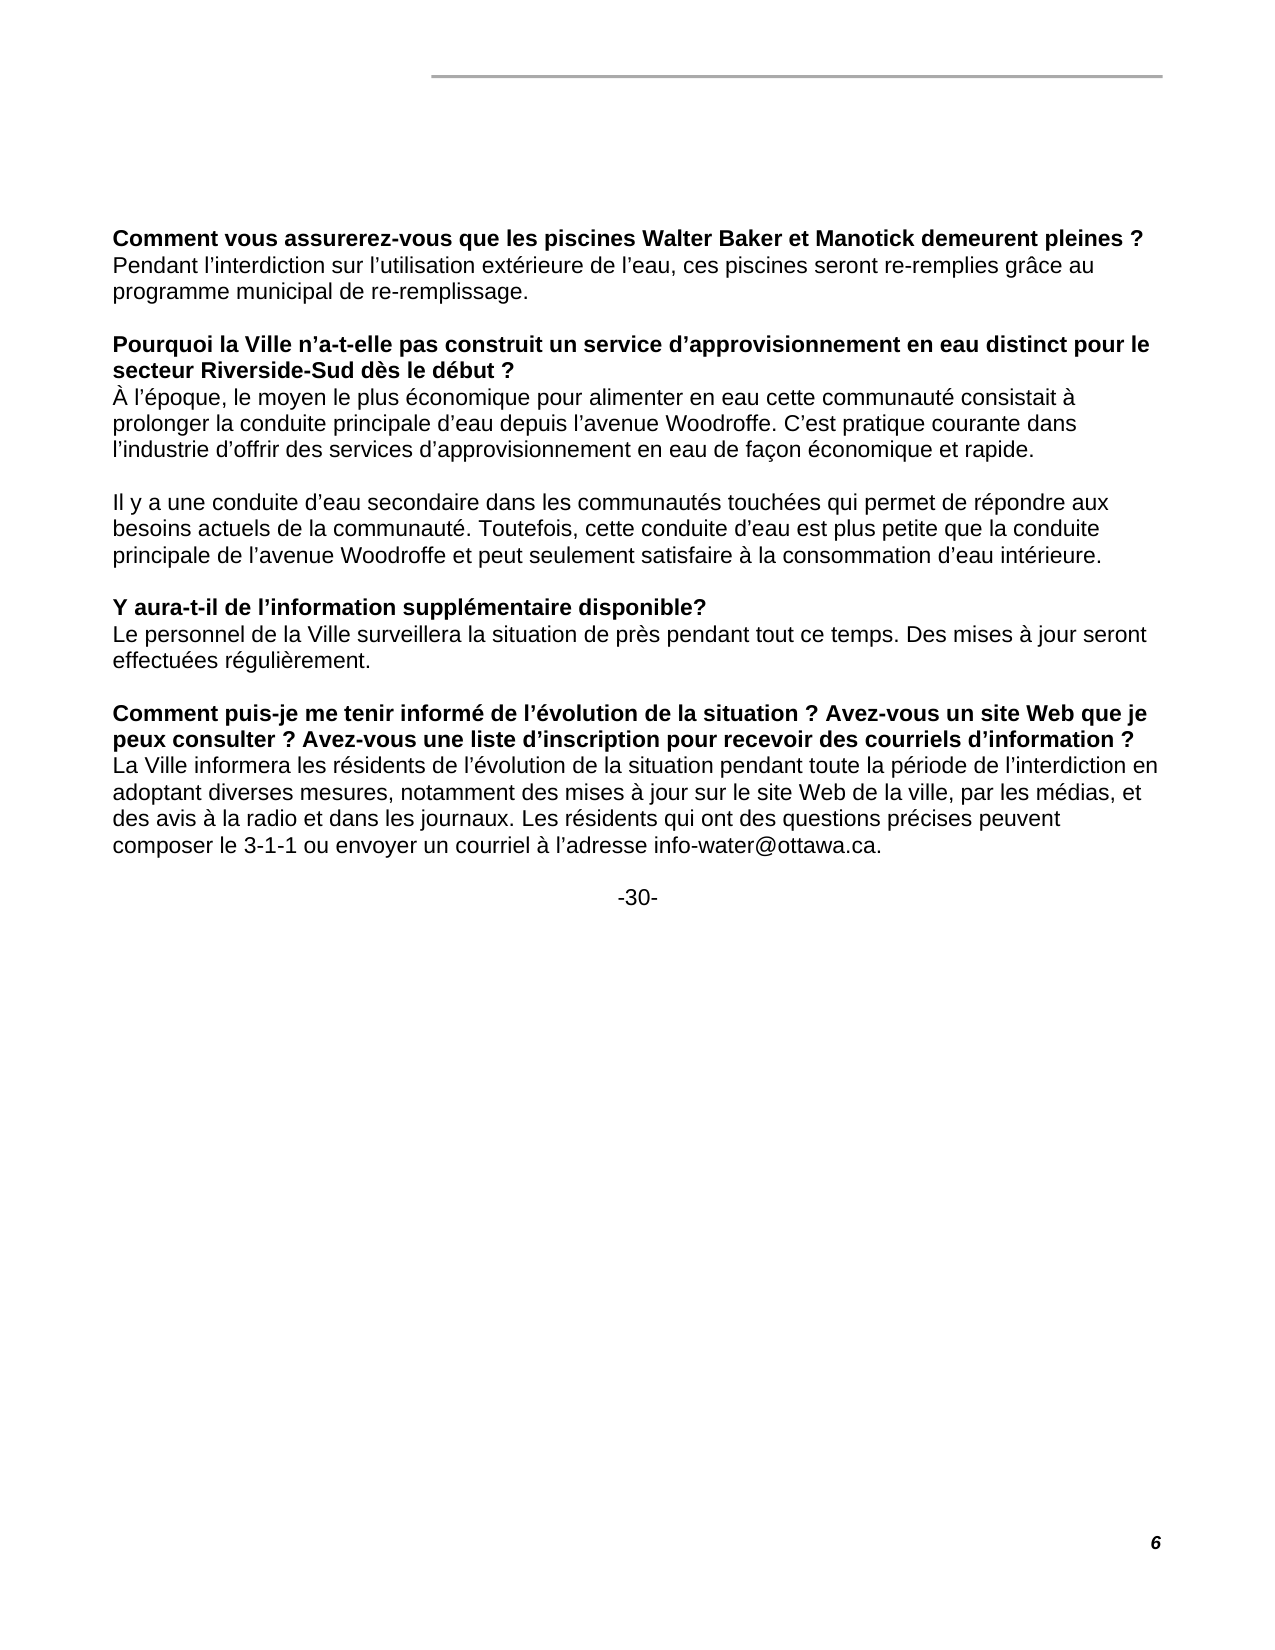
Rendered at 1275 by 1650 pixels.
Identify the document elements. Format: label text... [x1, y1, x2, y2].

text Il y a une conduite d’eau secondaire dans les communautés touchées qui permet de répondre aux besoins actuels de la communauté. Toutefois, cette conduite d’eau est plus petite que la conduite principale de l’avenue Woodroffe et peut seulement satisfaire à la consommation d’eau intérieure. [112, 489, 1162, 568]
text Le personnel de la Ville surveillera la situation de près pendant tout ce temps. Des mises à jour seront effectuées régulièrement. [112, 621, 1162, 673]
text Pendant l’interdiction sur l’utilisation extérieure de l’eau, ces piscines seront re-remplies grâce au programme municipal de re-remplissage. [112, 252, 1162, 304]
text Comment vous assurerez-vous que les piscines Walter Baker et Manotick demeurent pleines ? [112, 225, 1162, 252]
text Pourquoi la Ville n’a-t-elle pas construit un service d’approvisionnement en eau distinct pour le secteur Riverside-Sud dès le début ? [112, 331, 1162, 383]
text Comment puis-je me tenir informé de l’évolution de la situation ? Avez-vous un site Web que je peux consulter ? Avez-vous une liste d’inscription pour recevoir des courriels d’information ? [112, 700, 1162, 752]
text À l’époque, le moyen le plus économique pour alimenter en eau cette communauté consistait à prolonger la conduite principale d’eau depuis l’avenue Woodroffe. C’est pratique courante dans l’industrie d’offrir des services d’approvisionnement en eau de façon économique et rapide. [112, 383, 1162, 463]
text -30- [112, 884, 1162, 911]
text Y aura-t-il de l’information supplémentaire disponible? [112, 594, 1162, 621]
text La Ville informera les résidents de l’évolution de la situation pendant toute la période de l’interdiction en adoptant diverses mesures, notamment des mises à jour sur le site Web de la ville, par les médias, et des avis à la radio et dans les journaux. Les résidents qui ont des questions précises peuvent composer le 3-1-1 ou envoyer un courriel à l’adresse info-water@ottawa.ca. [112, 752, 1162, 858]
